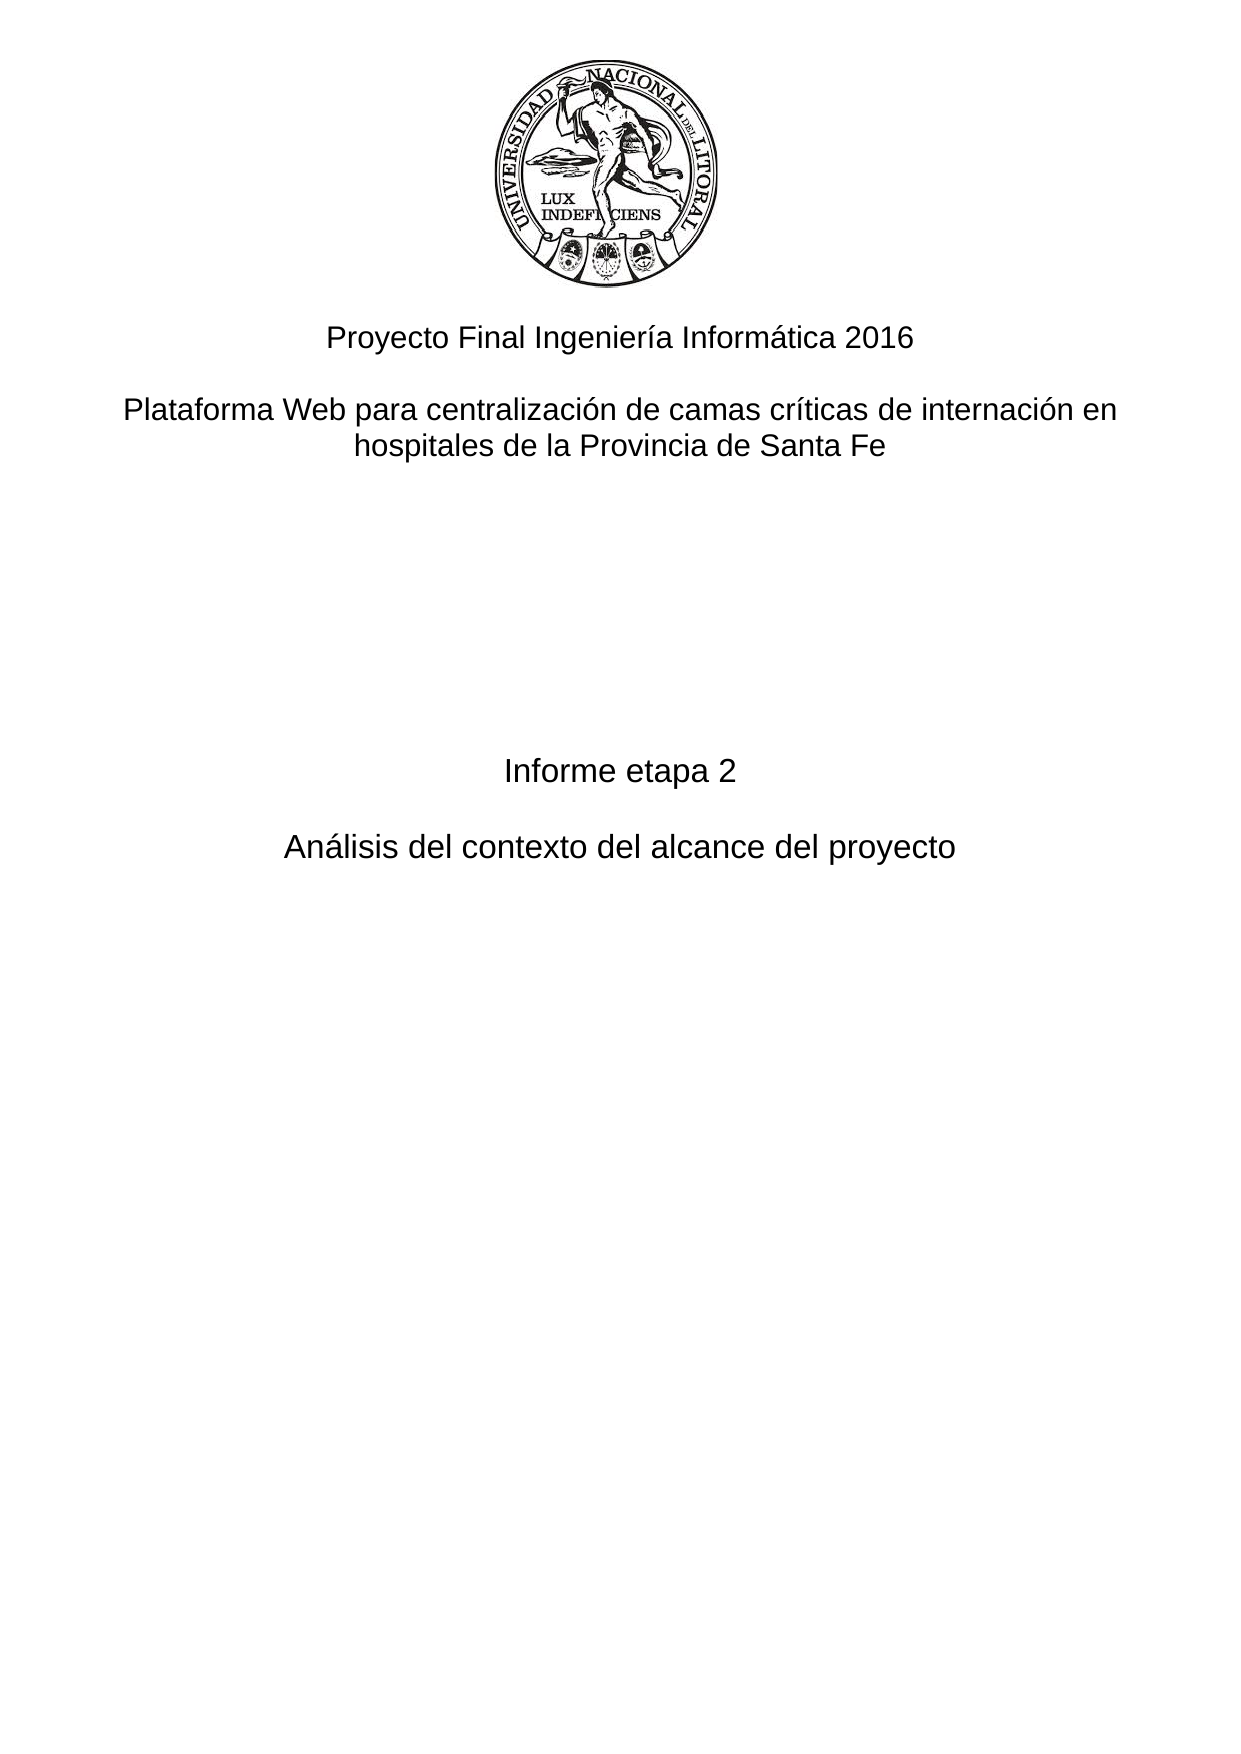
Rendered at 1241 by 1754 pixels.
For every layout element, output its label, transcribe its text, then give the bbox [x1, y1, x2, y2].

text Informe etapa 2 [118, 751, 1122, 789]
picture [494, 60, 718, 288]
text Análisis del contexto del alcance del proyecto [118, 827, 1122, 866]
text Plataforma Web para centralización de camas críticas de internación en hospitales de la Provincia de Santa Fe [118, 391, 1122, 463]
text Proyecto Final Ingeniería Informática 2016 [118, 319, 1122, 355]
